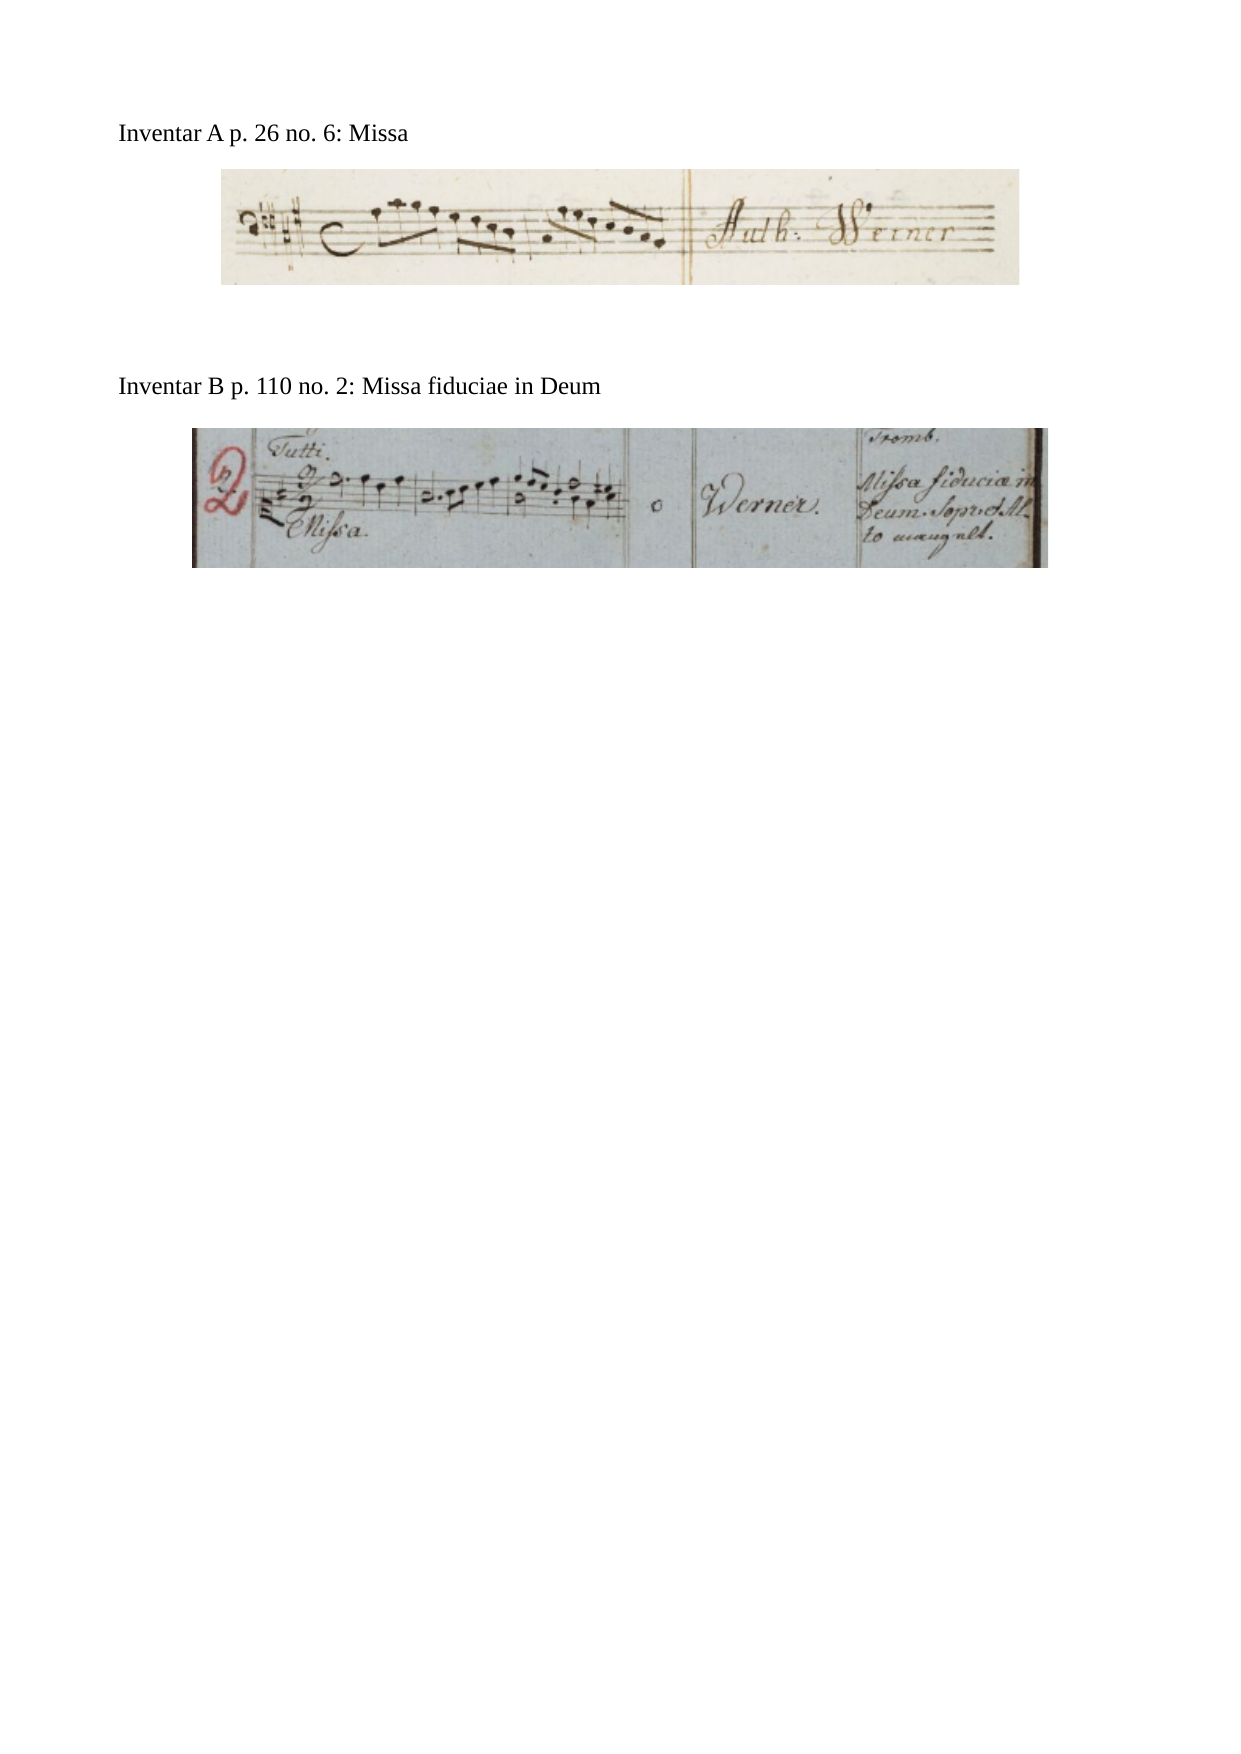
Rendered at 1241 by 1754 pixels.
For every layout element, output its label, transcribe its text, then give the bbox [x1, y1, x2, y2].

picture [221, 169, 1020, 285]
text Inventar B p. 110 no. 2: Missa fiduciae in Deum [118, 371, 1122, 400]
text Inventar A p. 26 no. 6: Missa [118, 118, 1122, 147]
picture [192, 428, 1049, 568]
